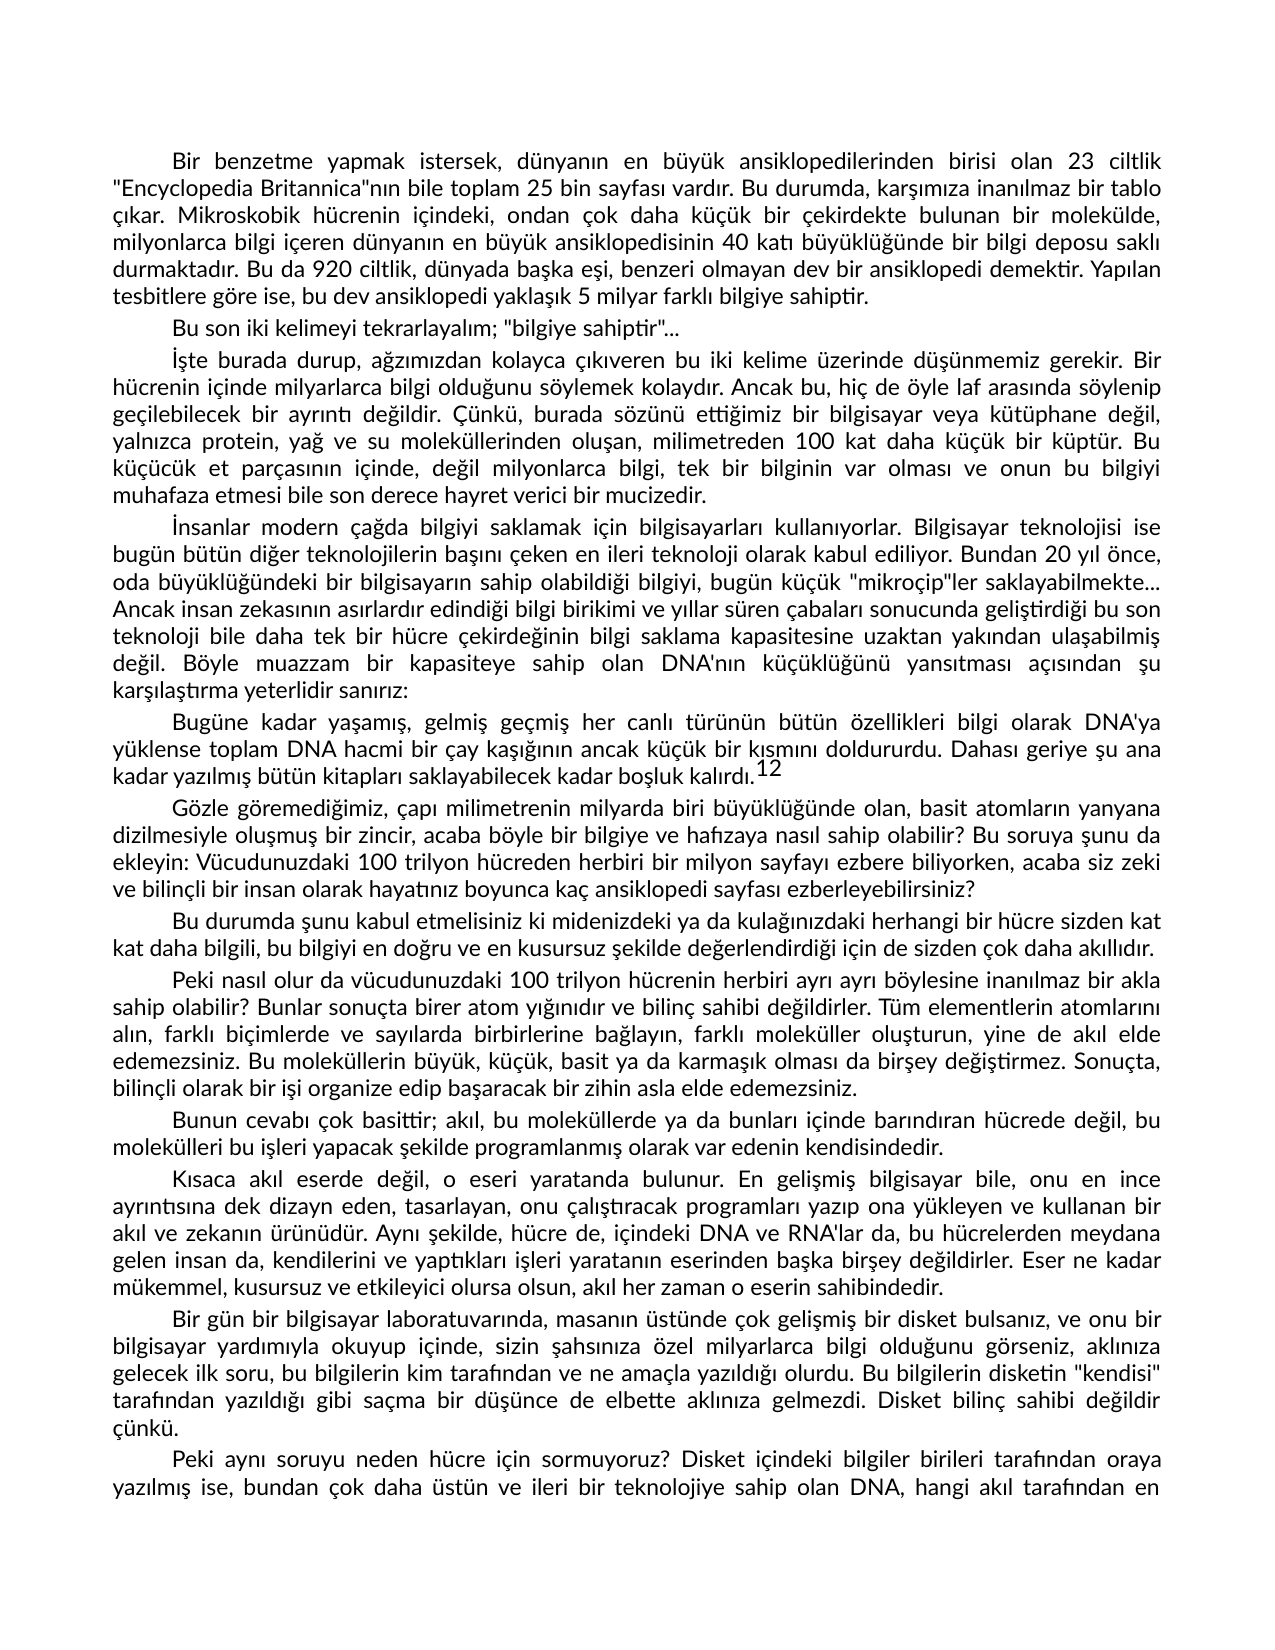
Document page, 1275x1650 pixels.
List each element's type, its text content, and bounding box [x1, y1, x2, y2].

text Bu durumda şunu kabul etmelisiniz ki midenizdeki ya da kulağınızdaki herhangi bir hücre sizden kat kat daha bilgili, bu bilgiyi en doğru ve en kusursuz şekilde değerlendirdiği için de sizden çok daha akıllıdır. [112, 908, 1162, 962]
text Bir benzetme yapmak istersek, dünyanın en büyük ansiklopedilerinden birisi olan 23 ciltlik "Encyclopedia Britannica"nın bile toplam 25 bin sayfası vardır. Bu durumda, karşımıza inanılmaz bir tablo çıkar. Mikroskobik hücrenin içindeki, ondan çok daha küçük bir çekirdekte bulunan bir molekülde, milyonlarca bilgi içeren dünyanın en büyük ansiklopedisinin 40 katı büyüklüğünde bir bilgi deposu saklı durmaktadır. Bu da 920 ciltlik, dünyada başka eşi, benzeri olmayan dev bir ansiklopedi demektir. Yapılan tesbitlere göre ise, bu dev ansiklopedi yaklaşık 5 milyar farklı bilgiye sahiptir. [112, 148, 1162, 310]
text Bir gün bir bilgisayar laboratuvarında, masanın üstünde çok gelişmiş bir disket bulsanız, ve onu bir bilgisayar yardımıyla okuyup içinde, sizin şahsınıza özel milyarlarca bilgi olduğunu görseniz, aklınıza gelecek ilk soru, bu bilgilerin kim tarafından ve ne amaçla yazıldığı olurdu. Bu bilgilerin disketin "kendisi" tarafından yazıldığı gibi saçma bir düşünce de elbette aklınıza gelmezdi. Disket bilinç sahibi değildir çünkü. [112, 1306, 1162, 1441]
text Gözle göremediğimiz, çapı milimetrenin milyarda biri büyüklüğünde olan, basit atomların yanyana dizilmesiyle oluşmuş bir zincir, acaba böyle bir bilgiye ve hafızaya nasıl sahip olabilir? Bu soruya şunu da ekleyin: Vücudunuzdaki 100 trilyon hücreden herbiri bir milyon sayfayı ezbere biliyorken, acaba siz zeki ve bilinçli bir insan olarak hayatınız boyunca kaç ansiklopedi sayfası ezberleyebilirsiniz? [112, 794, 1162, 903]
text Bunun cevabı çok basittir; akıl, bu moleküllerde ya da bunları içinde barındıran hücrede değil, bu molekülleri bu işleri yapacak şekilde programlanmış olarak var edenin kendisindedir. [112, 1107, 1162, 1161]
text Bu son iki kelimeyi tekrarlayalım; "bilgiye sahiptir"... [112, 315, 1162, 342]
text İnsanlar modern çağda bilgiyi saklamak için bilgisayarları kullanıyorlar. Bilgisayar teknolojisi ise bugün bütün diğer teknolojilerin başını çeken en ileri teknoloji olarak kabul ediliyor. Bundan 20 yıl önce, oda büyüklüğündeki bir bilgisayarın sahip olabildiği bilgiyi, bugün küçük "mikroçip"ler saklayabilmekte... Ancak insan zekasının asırlardır edindiği bilgi birikimi ve yıllar süren çabaları sonucunda geliştirdiği bu son teknoloji bile daha tek bir hücre çekirdeğinin bilgi saklama kapasitesine uzaktan yakından ulaşabilmiş değil. Böyle muazzam bir kapasiteye sahip olan DNA'nın küçüklüğünü yansıtması açısından şu karşılaştırma yeterlidir sanırız: [112, 514, 1162, 704]
text İşte burada durup, ağzımızdan kolayca çıkıveren bu iki kelime üzerinde düşünmemiz gerekir. Bir hücrenin içinde milyarlarca bilgi olduğunu söylemek kolaydır. Ancak bu, hiç de öyle laf arasında söylenip geçilebilecek bir ayrıntı değildir. Çünkü, burada sözünü ettiğimiz bir bilgisayar veya kütüphane değil, yalnızca protein, yağ ve su moleküllerinden oluşan, milimetreden 100 kat daha küçük bir küptür. Bu küçücük et parçasının içinde, değil milyonlarca bilgi, tek bir bilginin var olması ve onun bu bilgiyi muhafaza etmesi bile son derece hayret verici bir mucizedir. [112, 347, 1162, 509]
text Peki aynı soruyu neden hücre için sormuyoruz? Disket içindeki bilgiler birileri tarafından oraya yazılmış ise, bundan çok daha üstün ve ileri bir teknolojiye sahip olan DNA, hangi akıl tarafından en [112, 1446, 1162, 1500]
text Kısaca akıl eserde değil, o eseri yaratanda bulunur. En gelişmiş bilgisayar bile, onu en ince ayrıntısına dek dizayn eden, tasarlayan, onu çalıştıracak programları yazıp ona yükleyen ve kullanan bir akıl ve zekanın ürünüdür. Aynı şekilde, hücre de, içindeki DNA ve RNA'lar da, bu hücrelerden meydana gelen insan da, kendilerini ve yaptıkları işleri yaratanın eserinden başka birşey değildirler. Eser ne kadar mükemmel, kusursuz ve etkileyici olursa olsun, akıl her zaman o eserin sahibindedir. [112, 1166, 1162, 1301]
text Peki nasıl olur da vücudunuzdaki 100 trilyon hücrenin herbiri ayrı ayrı böylesine inanılmaz bir akla sahip olabilir? Bunlar sonuçta birer atom yığınıdır ve bilinç sahibi değildirler. Tüm elementlerin atomlarını alın, farklı biçimlerde ve sayılarda birbirlerine bağlayın, farklı moleküller oluşturun, yine de akıl elde edemezsiniz. Bu moleküllerin büyük, küçük, basit ya da karmaşık olması da birşey değiştirmez. Sonuçta, bilinçli olarak bir işi organize edip başaracak bir zihin asla elde edemezsiniz. [112, 967, 1162, 1102]
text Bugüne kadar yaşamış, gelmiş geçmiş her canlı türünün bütün özellikleri bilgi olarak DNA'ya yüklense toplam DNA hacmi bir çay kaşığının ancak küçük bir kısmını doldururdu. Dahası geriye şu ana kadar yazılmış bütün kitapları saklayabilecek kadar boşluk kalırdı.12 [112, 708, 1162, 790]
